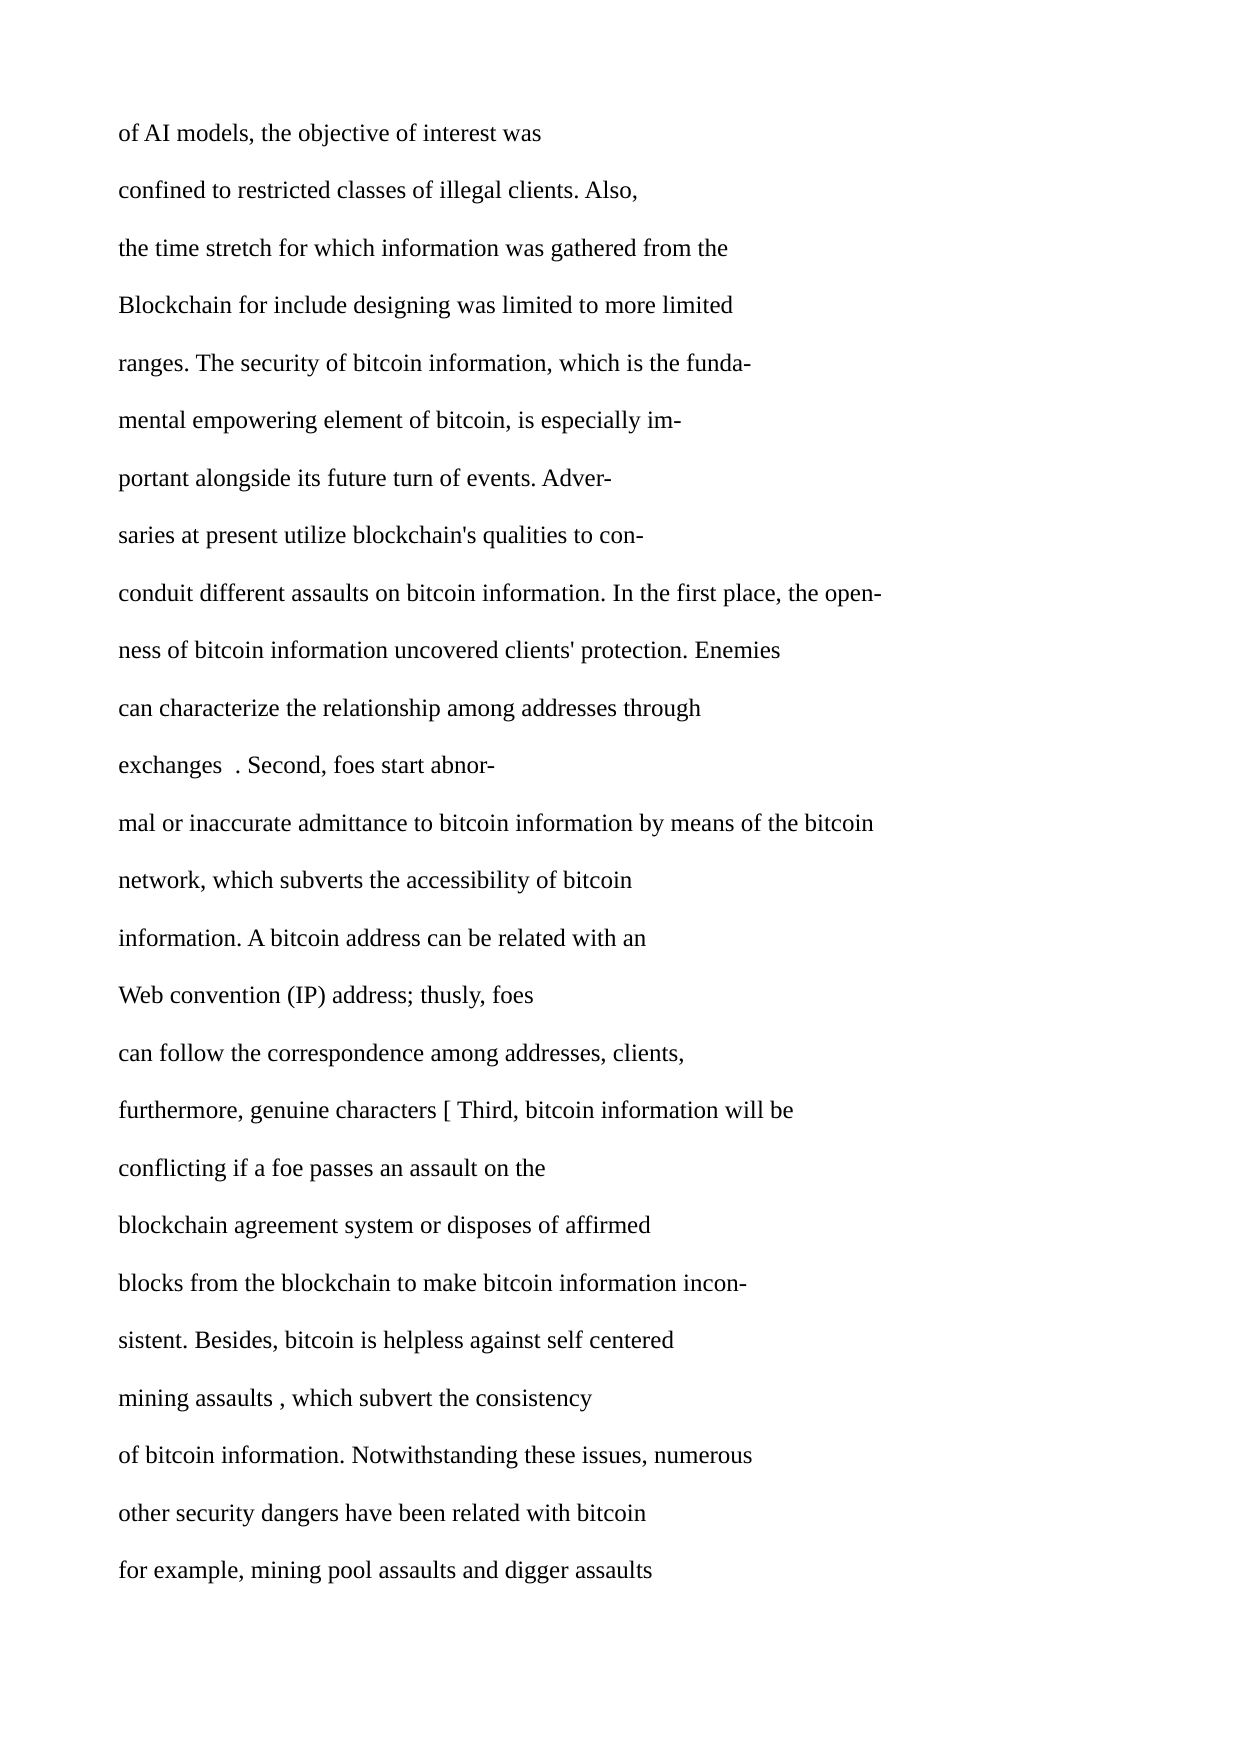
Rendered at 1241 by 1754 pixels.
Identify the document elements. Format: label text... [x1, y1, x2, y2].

text conduit different assaults on bitcoin information. In the first place, the open- [118, 578, 1122, 607]
text exchanges . Second, foes start abnor- [118, 751, 1122, 779]
text confined to restricted classes of illegal clients. Also, [118, 176, 1122, 204]
text of AI models, the objective of interest was [118, 118, 1122, 147]
text blocks from the blockchain to make bitcoin information incon- [118, 1268, 1122, 1297]
text blockchain agreement system or disposes of affirmed [118, 1211, 1122, 1239]
text ness of bitcoin information uncovered clients' protection. Enemies [118, 636, 1122, 664]
text mental empowering element of bitcoin, is especially im- [118, 406, 1122, 434]
text mal or inaccurate admittance to bitcoin information by means of the bitcoin [118, 808, 1122, 837]
text other security dangers have been related with bitcoin [118, 1498, 1122, 1527]
text conflicting if a foe passes an assault on the [118, 1153, 1122, 1182]
text Blockchain for include designing was limited to more limited [118, 291, 1122, 319]
text furthermore, genuine characters [ Third, bitcoin information will be [118, 1096, 1122, 1124]
text can characterize the relationship among addresses through [118, 693, 1122, 722]
text mining assaults , which subvert the consistency [118, 1383, 1122, 1412]
text sistent. Besides, bitcoin is helpless against self centered [118, 1326, 1122, 1354]
text portant alongside its future turn of events. Adver- [118, 463, 1122, 492]
text the time stretch for which information was gathered from the [118, 233, 1122, 262]
text ranges. The security of bitcoin information, which is the funda- [118, 348, 1122, 377]
text for example, mining pool assaults and digger assaults [118, 1556, 1122, 1584]
text saries at present utilize blockchain's qualities to con- [118, 521, 1122, 549]
text information. A bitcoin address can be related with an [118, 923, 1122, 952]
text of bitcoin information. Notwithstanding these issues, numerous [118, 1441, 1122, 1469]
text network, which subverts the accessibility of bitcoin [118, 866, 1122, 894]
text Web convention (IP) address; thusly, foes [118, 981, 1122, 1009]
text can follow the correspondence among addresses, clients, [118, 1038, 1122, 1067]
